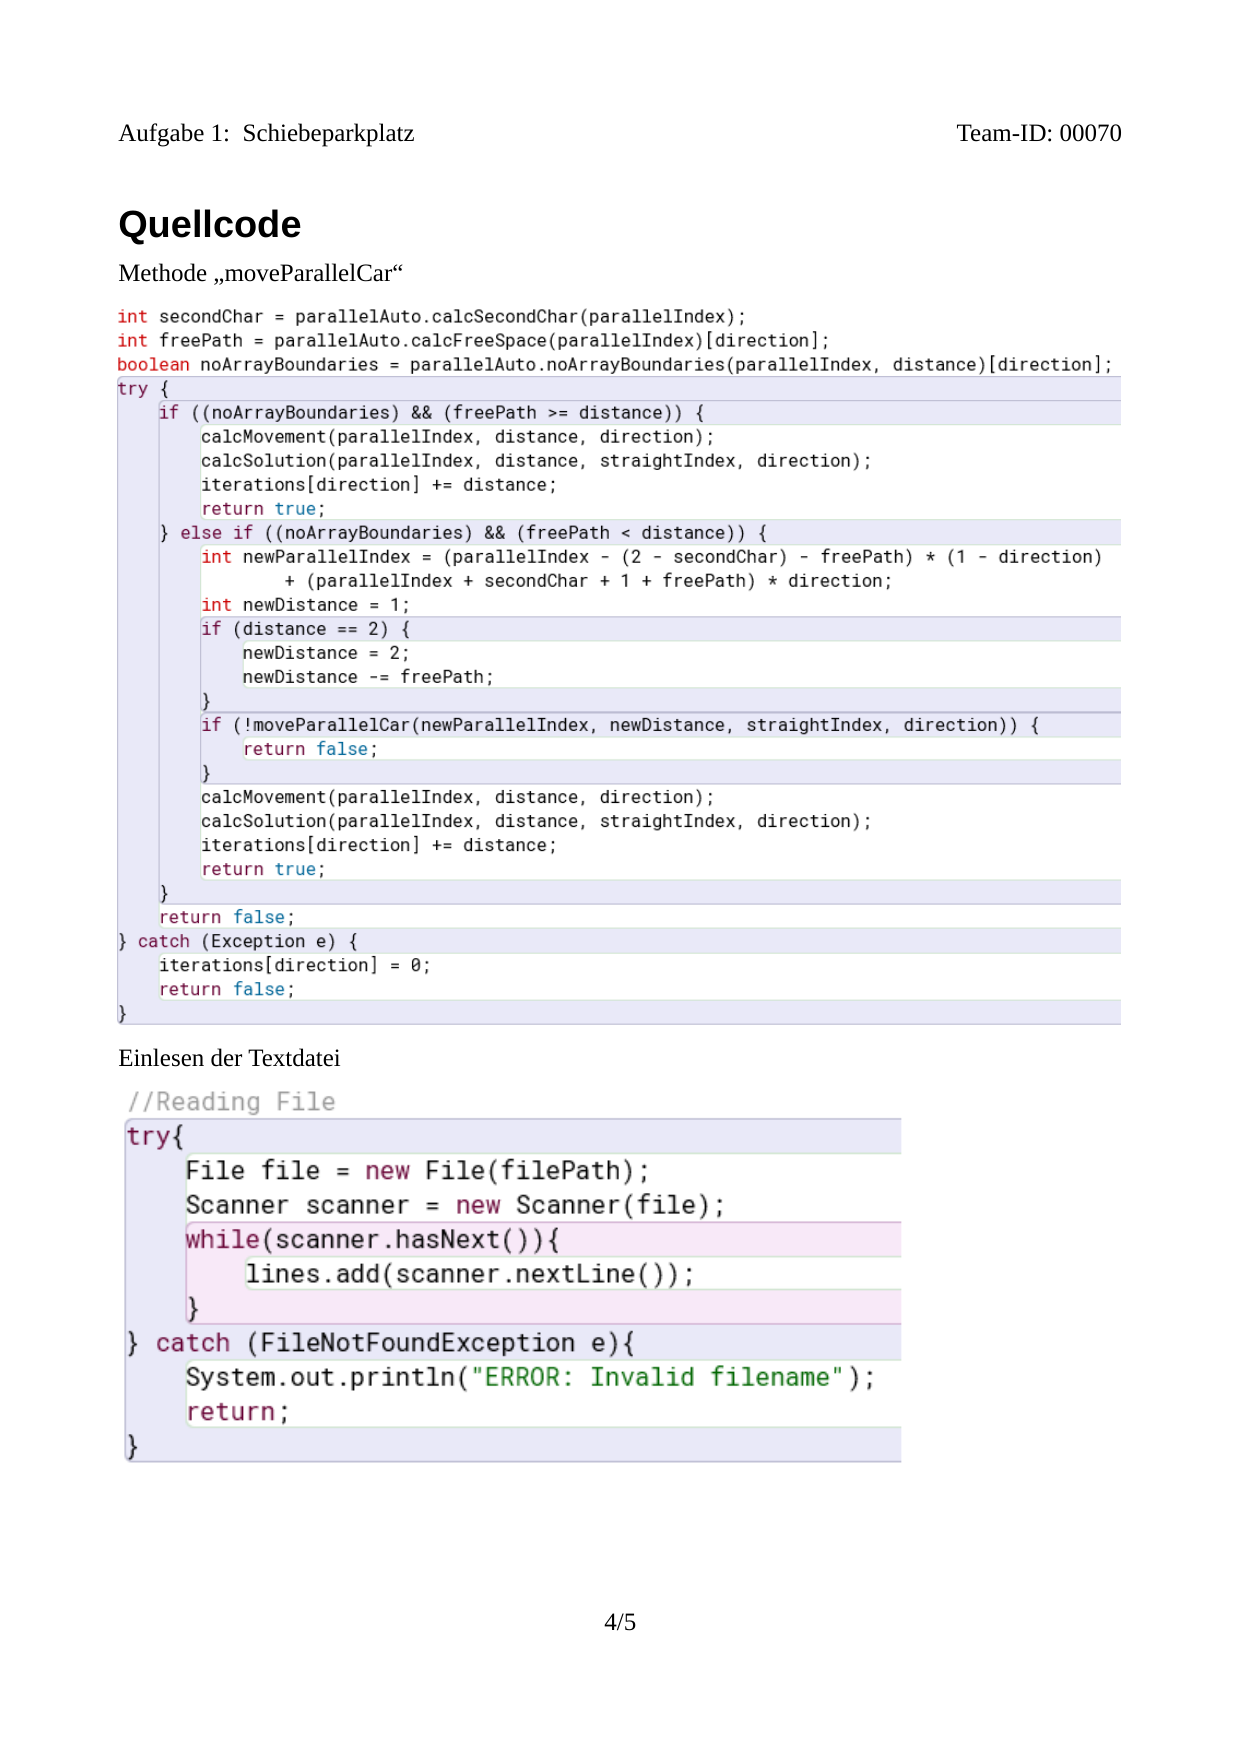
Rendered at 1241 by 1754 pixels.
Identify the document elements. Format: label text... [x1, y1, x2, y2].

subtitle Quellcode [118, 202, 1122, 246]
text Methode „moveParallelCar“ [118, 258, 1122, 287]
text Einlesen der Textdatei [118, 306, 1122, 1072]
picture [120, 1084, 902, 1469]
picture [116, 304, 1121, 1039]
